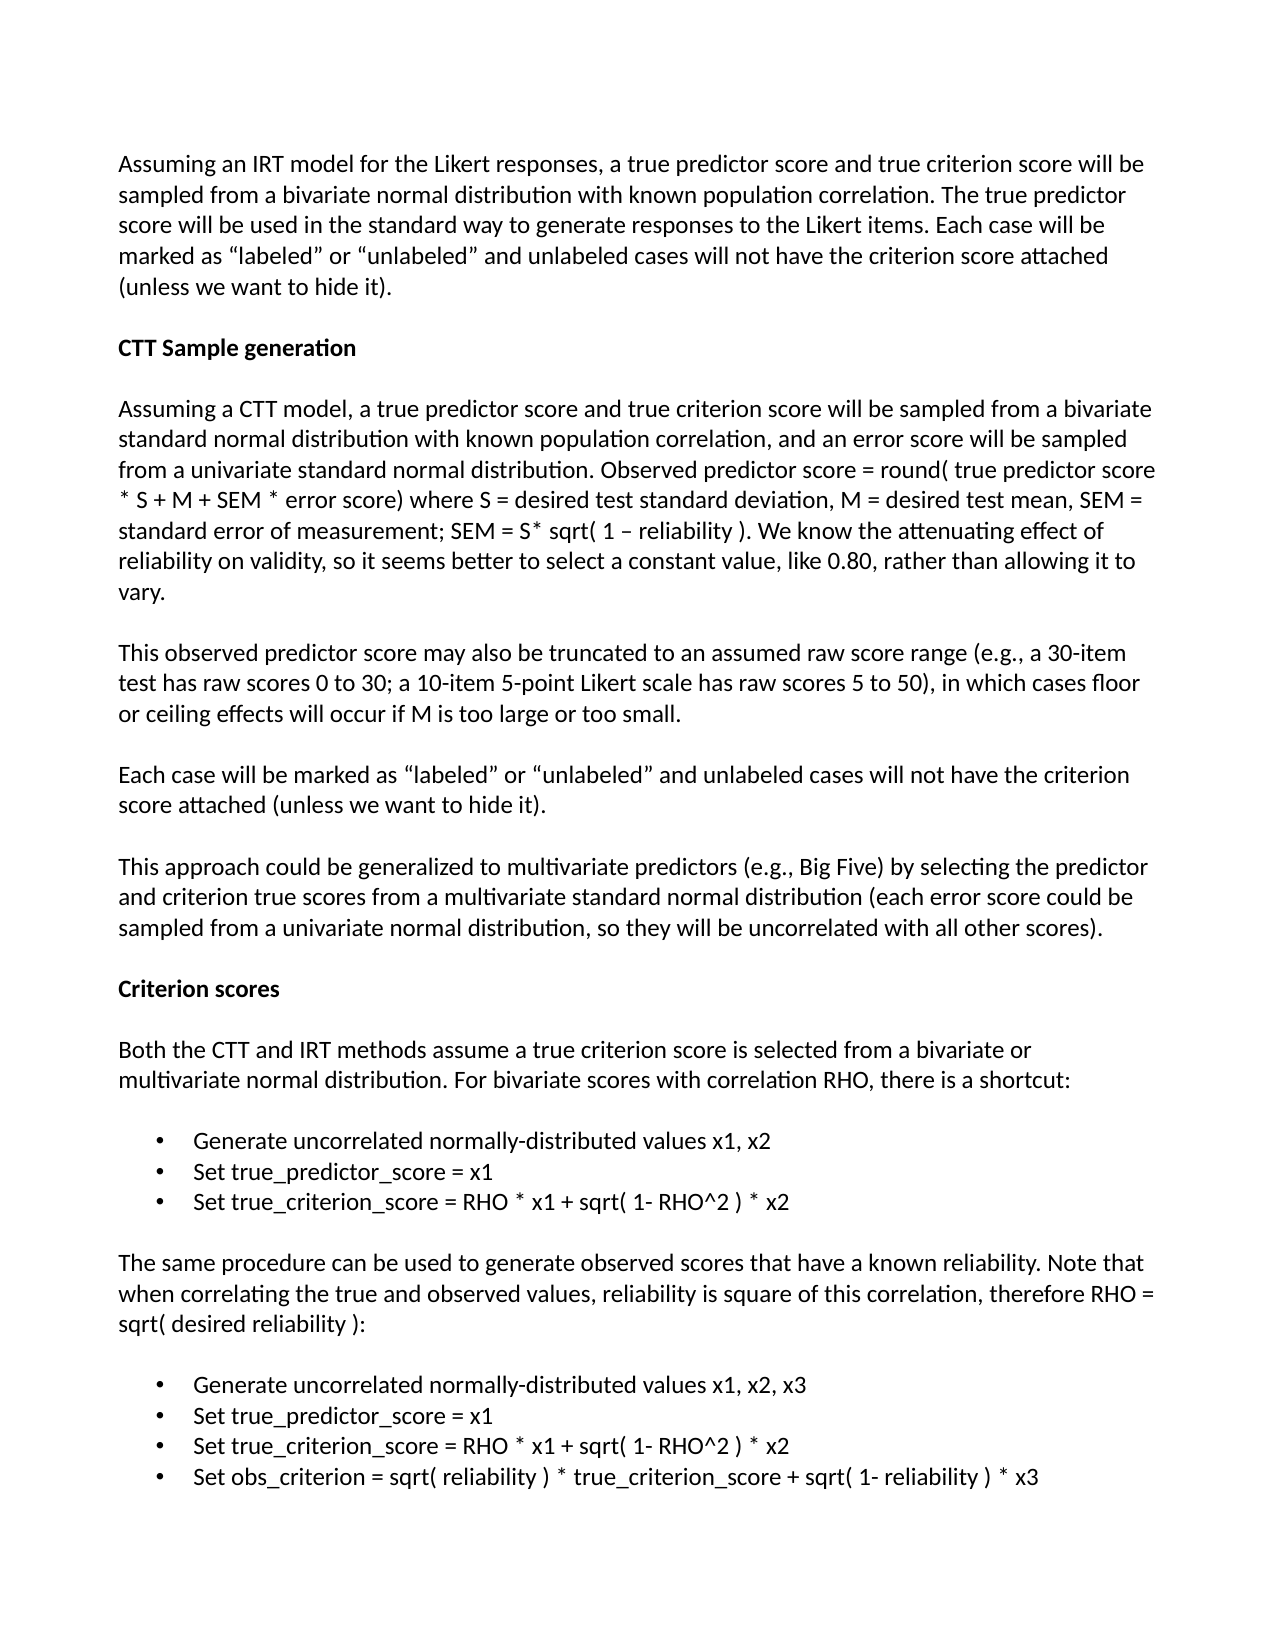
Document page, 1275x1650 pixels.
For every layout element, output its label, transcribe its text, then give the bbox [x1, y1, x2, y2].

list Generate uncorrelated normally-distributed values x1, x2, x3 [156, 1369, 1157, 1400]
list Set true_criterion_score = RHO * x1 + sqrt( 1- RHO^2 ) * x2 [156, 1186, 1157, 1217]
text The same procedure can be used to generate observed scores that have a known reliability. Note that when correlating the true and observed values, reliability is square of this correlation, therefore RHO = sqrt( desired reliability ): [118, 1247, 1157, 1339]
text Assuming an IRT model for the Likert responses, a true predictor score and true criterion score will be sampled from a bivariate normal distribution with known population correlation. The true predictor score will be used in the standard way to generate responses to the Likert items. Each case will be marked as “labeled” or “unlabeled” and unlabeled cases will not have the criterion score attached (unless we want to hide it). [118, 149, 1157, 301]
list Generate uncorrelated normally-distributed values x1, x2 [156, 1125, 1157, 1156]
text Criterion scores [118, 973, 1157, 1003]
text Assuming a CTT model, a true predictor score and true criterion score will be sampled from a bivariate standard normal distribution with known population correlation, and an error score will be sampled from a univariate standard normal distribution. Observed predictor score = round( true predictor score * S + M + SEM * error score) where S = desired test standard deviation, M = desired test mean, SEM = standard error of measurement; SEM = S* sqrt( 1 – reliability ). We know the attenuating effect of reliability on validity, so it seems better to select a constant value, like 0.80, rather than allowing it to vary. [118, 393, 1157, 606]
list Set true_predictor_score = x1 [156, 1400, 1157, 1431]
text CTT Sample generation [118, 332, 1157, 362]
text This observed predictor score may also be truncated to an assumed raw score range (e.g., a 30-item test has raw scores 0 to 30; a 10-item 5-point Likert scale has raw scores 5 to 50), in which cases floor or ceiling effects will occur if M is too large or too small. [118, 637, 1157, 728]
text Both the CTT and IRT methods assume a true criterion score is selected from a bivariate or multivariate normal distribution. For bivariate scores with correlation RHO, there is a shortcut: [118, 1034, 1157, 1095]
text This approach could be generalized to multivariate predictors (e.g., Big Five) by selecting the predictor and criterion true scores from a multivariate standard normal distribution (each error score could be sampled from a univariate normal distribution, so they will be uncorrelated with all other scores). [118, 851, 1157, 942]
text Each case will be marked as “labeled” or “unlabeled” and unlabeled cases will not have the criterion score attached (unless we want to hide it). [118, 759, 1157, 820]
list Set true_predictor_score = x1 [156, 1156, 1157, 1186]
list Set obs_criterion = sqrt( reliability ) * true_criterion_score + sqrt( 1- reliability ) * x3 [156, 1461, 1157, 1492]
list Set true_criterion_score = RHO * x1 + sqrt( 1- RHO^2 ) * x2 [156, 1431, 1157, 1461]
